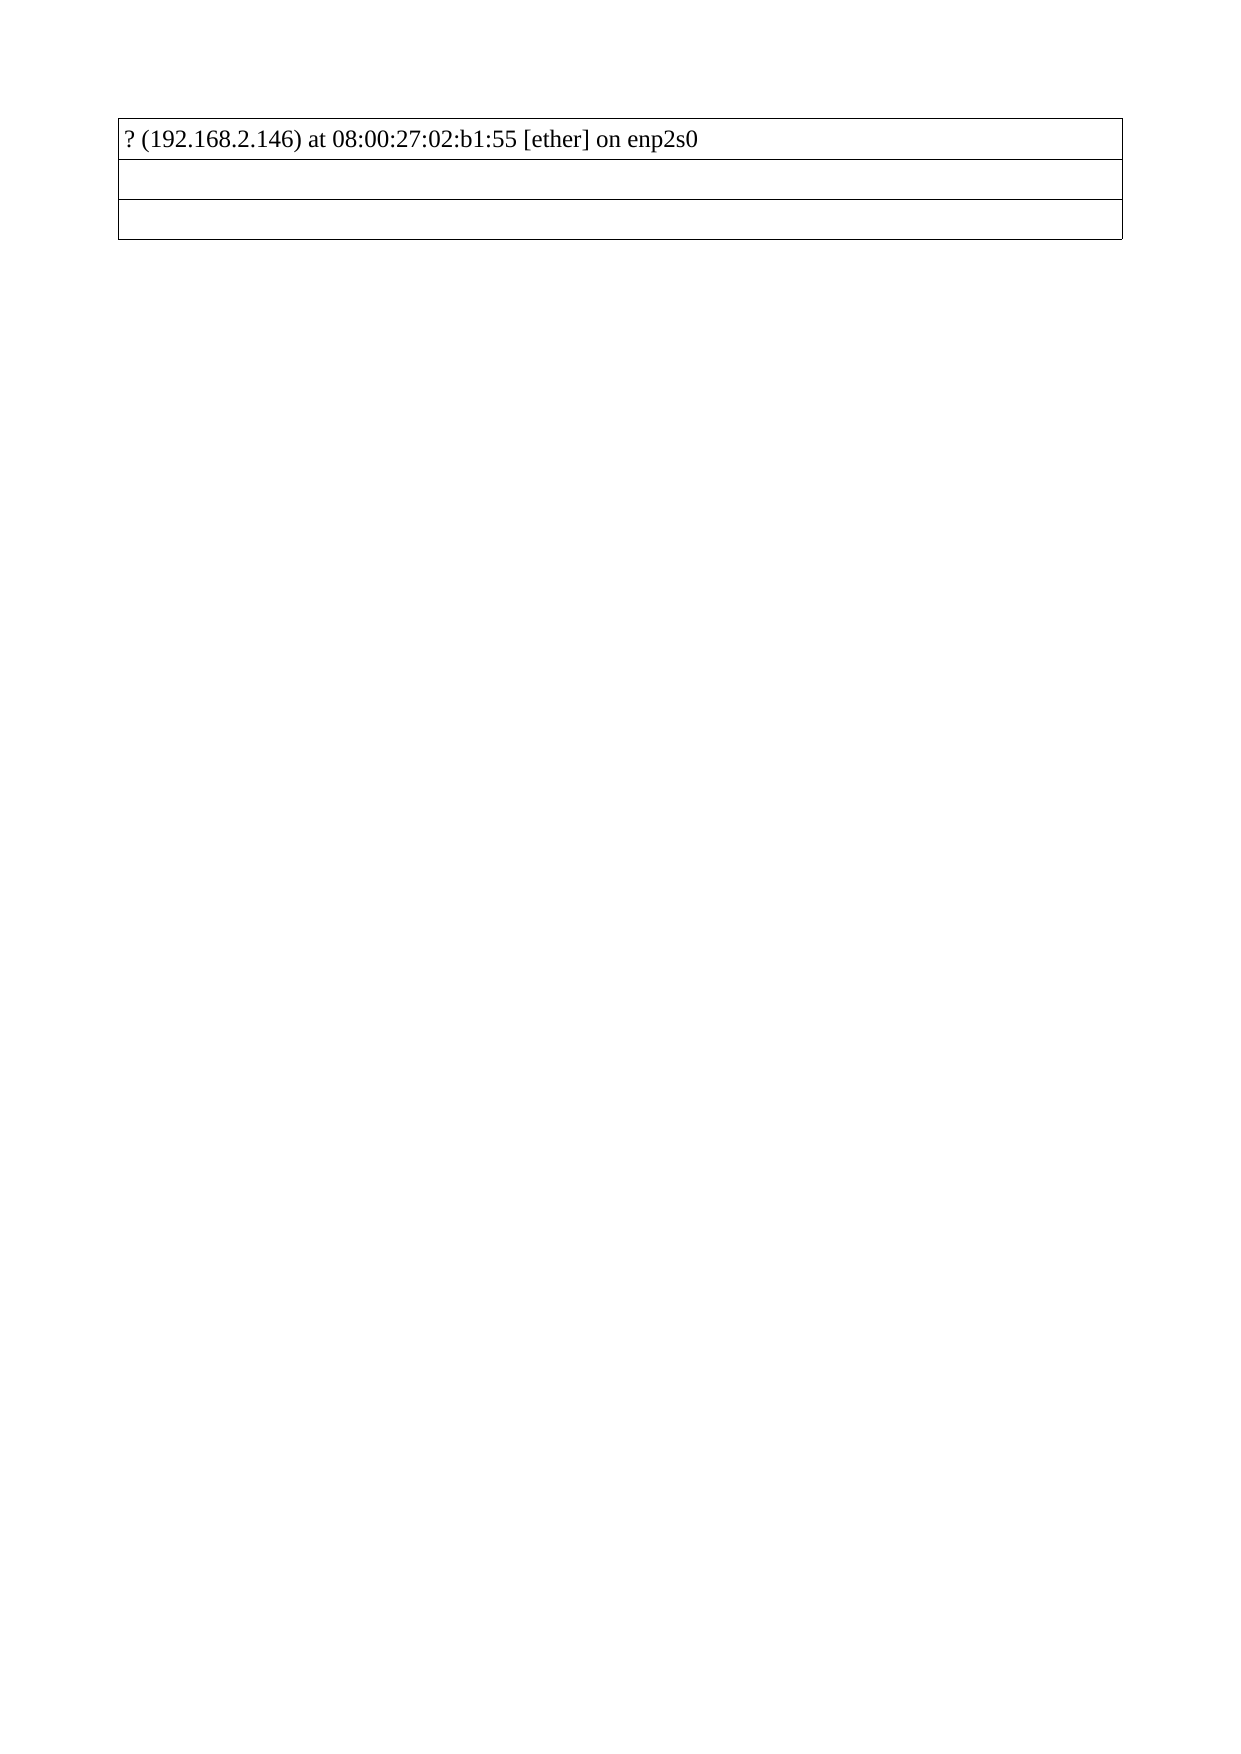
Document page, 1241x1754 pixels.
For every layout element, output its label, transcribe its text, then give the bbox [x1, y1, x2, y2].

table_cell [119, 200, 1122, 239]
table_cell ? (192.168.2.146) at 08:00:27:02:b1:55 [ether] on enp2s0 [119, 119, 1122, 158]
table_cell [119, 160, 1122, 199]
